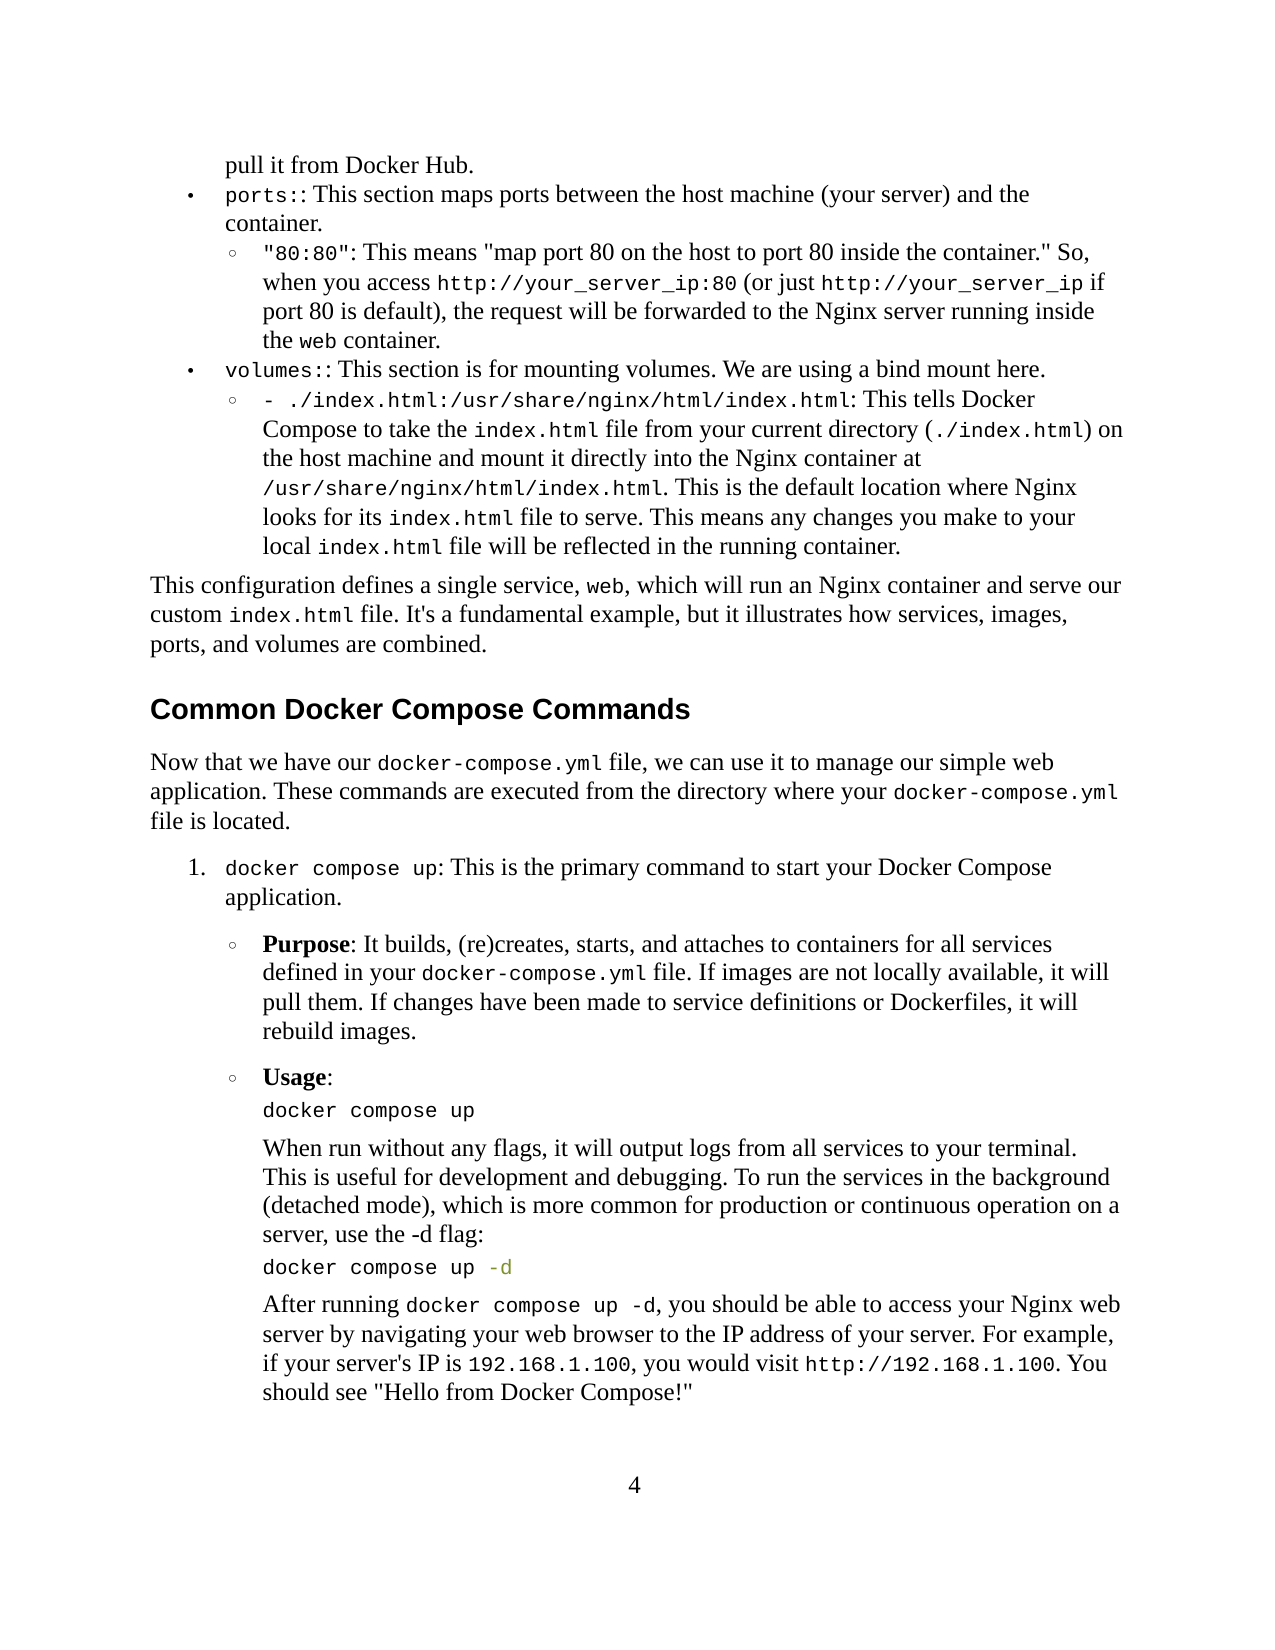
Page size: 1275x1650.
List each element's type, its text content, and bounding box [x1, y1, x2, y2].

list After running docker compose up -d, you should be able to access your Nginx web server by navigating your web browser to the IP address of your server. For example, if your server's IP is 192.168.1.100, you would visit http://192.168.1.100. You should see "Hello from Docker Compose!" [225, 1289, 1125, 1406]
text Now that we have our docker-compose.yml file, we can use it to manage our simple web application. These commands are executed from the directory where your docker-compose.yml file is located. [150, 747, 1125, 834]
list "80:80": This means "map port 80 on the host to port 80 inside the container." So, when you access http://your_server_ip:80 (or just http://your_server_ip if port 80 is default), the request will be forwarded to the Nginx server running inside the web container. [225, 237, 1125, 354]
text This configuration defines a single service, web, which will run an Nginx container and serve our custom index.html file. It's a fundamental example, but it illustrates how services, images, ports, and volumes are combined. [150, 570, 1125, 658]
list When run without any flags, it will output logs from all services to your terminal. This is useful for development and debugging. To run the services in the background (detached mode), which is more common for production or continuous operation on a server, use the -d flag: [225, 1133, 1125, 1248]
list ports:: This section maps ports between the host machine (your server) and the container. [187, 179, 1125, 237]
list - ./index.html:/usr/share/nginx/html/index.html: This tells Docker Compose to take the index.html file from your current directory (./index.html) on the host machine and mount it directly into the Nginx container at /usr/share/nginx/html/index.html. This is the default location where Nginx looks for its index.html file to serve. This means any changes you make to your local index.html file will be reflected in the running container. [225, 384, 1125, 561]
subtitle Common Docker Compose Commands [150, 692, 1125, 725]
list Usage: [225, 1062, 1125, 1091]
list docker compose up -d [225, 1257, 1125, 1280]
list volumes:: This section is for mounting volumes. We are using a bind mount here. [187, 354, 1125, 384]
list Purpose: It builds, (re)creates, starts, and attaches to containers for all services defined in your docker-compose.yml file. If images are not locally available, it will pull them. If changes have been made to service definitions or Dockerfiles, it will rebuild images. [225, 929, 1125, 1044]
list pull it from Docker Hub. [187, 150, 1125, 179]
list docker compose up: This is the primary command to start your Docker Compose application. [187, 852, 1125, 911]
list docker compose up [225, 1100, 1125, 1124]
